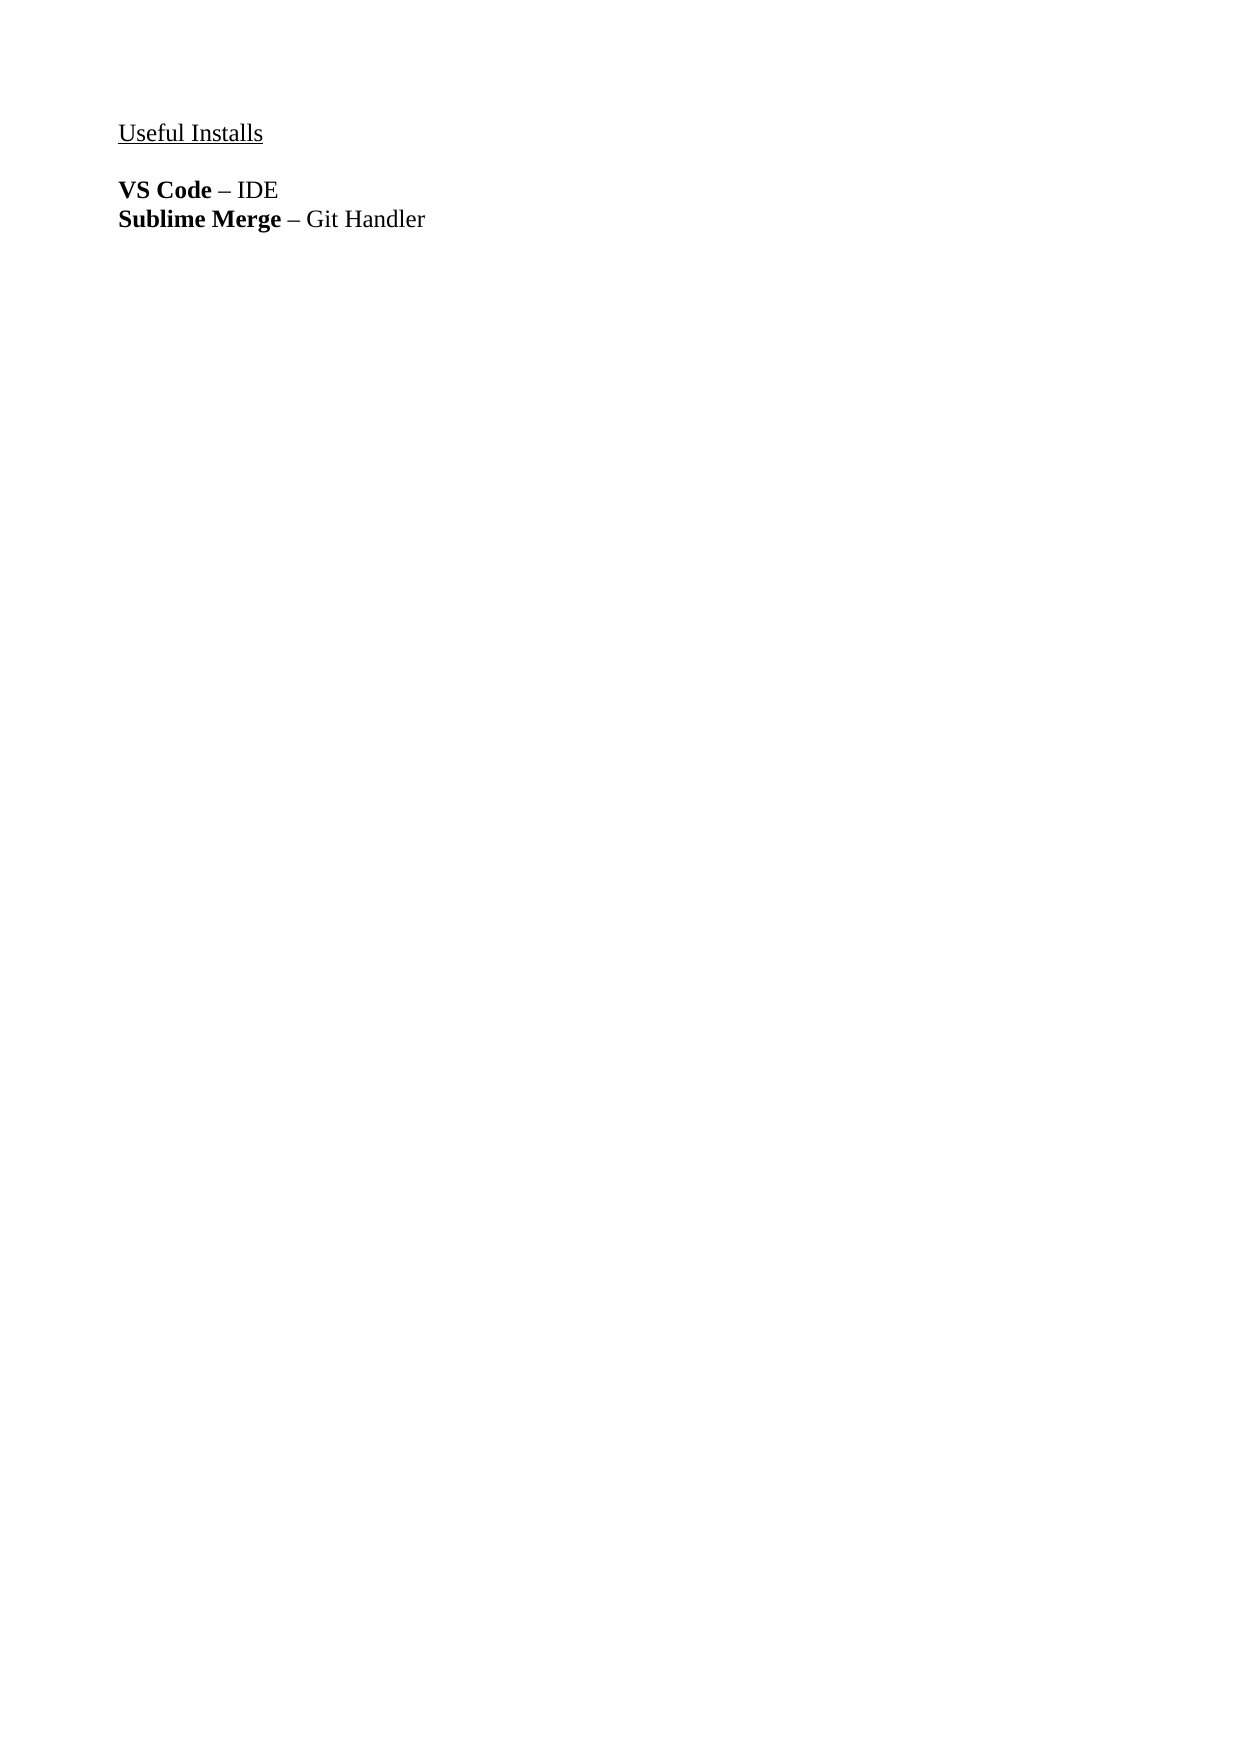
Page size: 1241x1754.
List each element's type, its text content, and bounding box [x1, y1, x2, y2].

text VS Code – IDE [118, 176, 1122, 204]
text Useful Installs [118, 118, 1122, 147]
text Sublime Merge – Git Handler [118, 204, 1122, 233]
